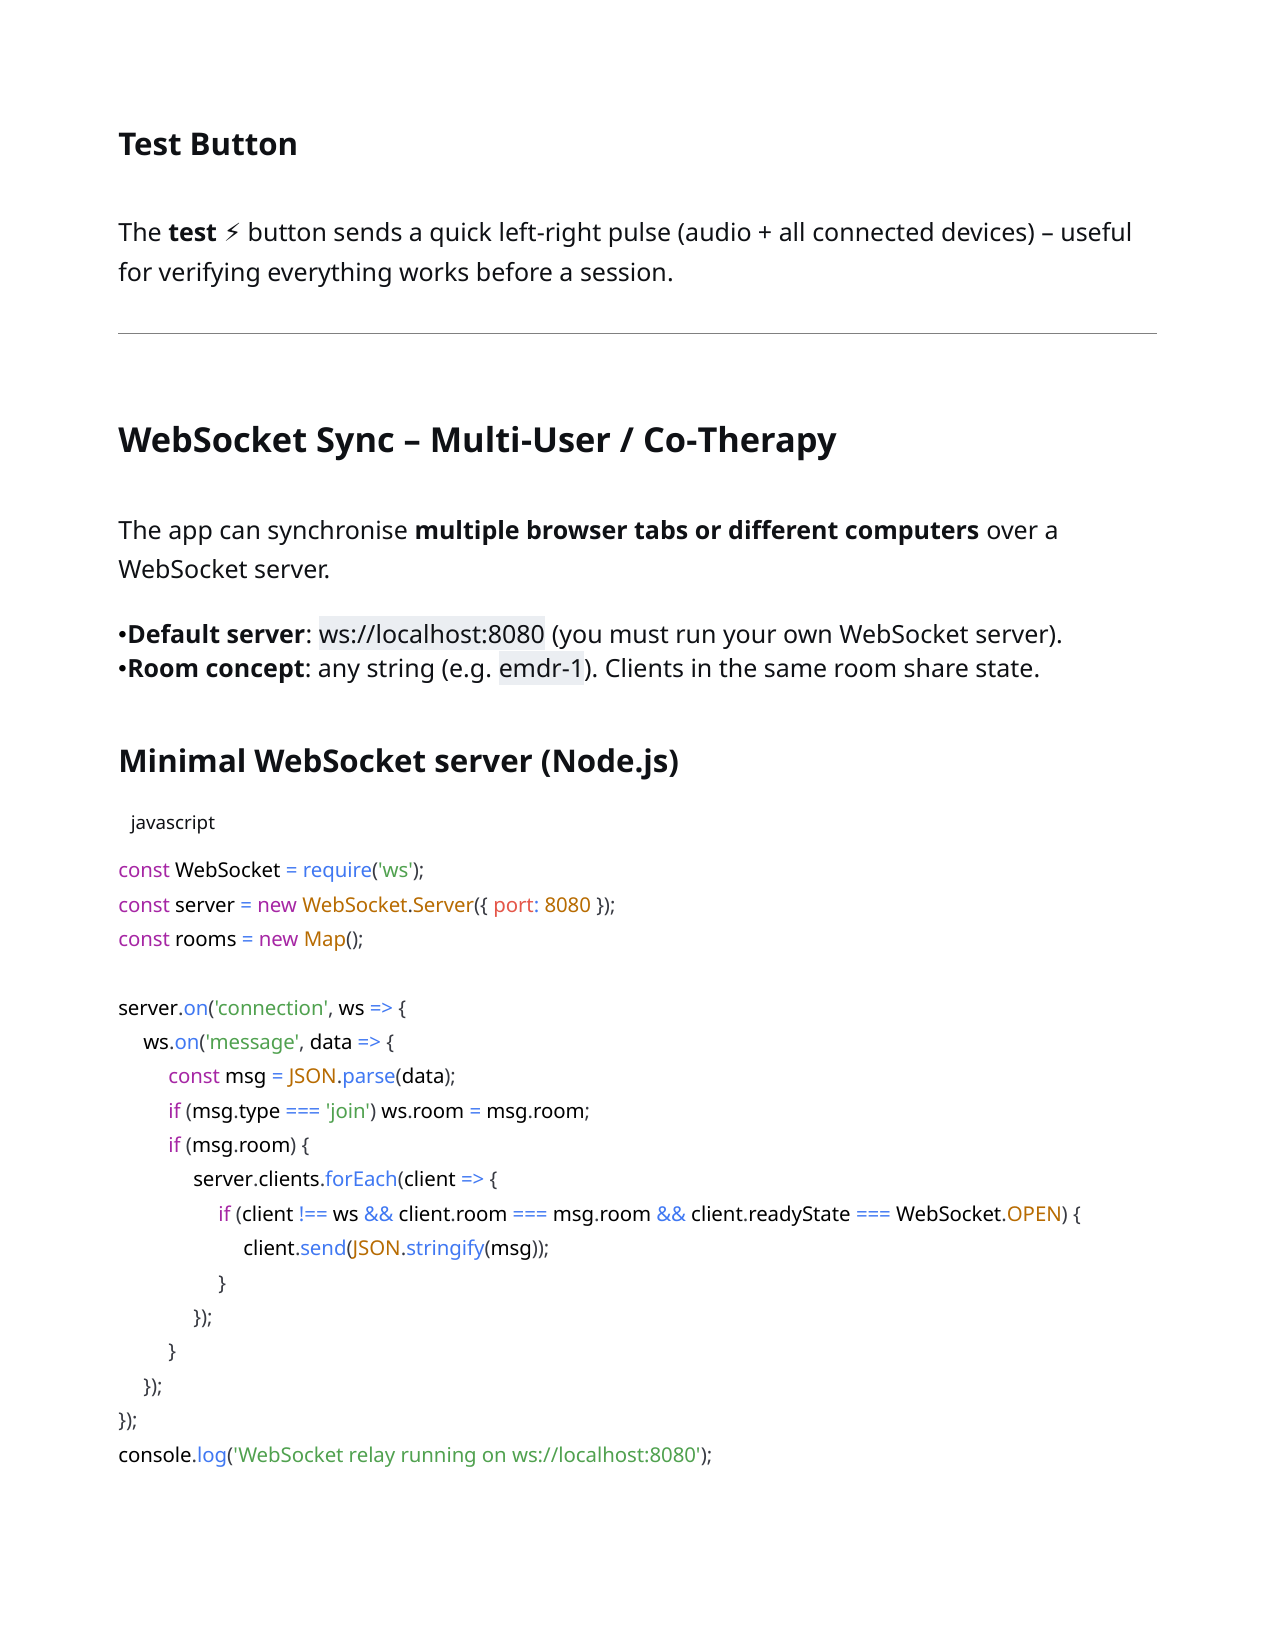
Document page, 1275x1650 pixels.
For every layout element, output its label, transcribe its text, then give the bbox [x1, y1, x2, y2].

text console.log('WebSocket relay running on ws://localhost:8080'); [118, 1434, 1157, 1468]
text server.clients.forEach(client => { [118, 1159, 1157, 1193]
text }); [118, 1399, 1157, 1434]
subtitle Test Button [118, 118, 1157, 165]
subtitle Minimal WebSocket server (Node.js) [118, 735, 1157, 782]
text if (msg.type === 'join') ws.room = msg.room; [118, 1090, 1157, 1124]
text const server = new WebSocket.Server({ port: 8080 }); [118, 884, 1157, 918]
text The test ⚡ button sends a quick left‑right pulse (audio + all connected devices) – useful for verifying everything works before a session. [118, 215, 1157, 288]
text const WebSocket = require('ws'); [118, 849, 1157, 884]
list Room concept: any string (e.g. emdr-1). Clients in the same room share state. [118, 650, 1157, 685]
subtitle WebSocket Sync – Multi‑User / Co‑Therapy [118, 413, 1157, 463]
text if (msg.room) { [118, 1124, 1157, 1159]
text const msg = JSON.parse(data); [118, 1056, 1157, 1090]
text } [118, 1262, 1157, 1296]
text } [118, 1331, 1157, 1365]
text }); [118, 1296, 1157, 1331]
text server.on('connection', ws => { [118, 987, 1157, 1021]
text The app can synchronise multiple browser tabs or different computers over a WebSocket server. [118, 513, 1157, 586]
text ws.on('message', data => { [118, 1021, 1157, 1056]
text const rooms = new Map(); [118, 918, 1157, 952]
text javascript [131, 807, 1157, 835]
list Default server: ws://localhost:8080 (you must run your own WebSocket server). [118, 616, 1157, 650]
text }); [118, 1365, 1157, 1399]
text if (client !== ws && client.room === msg.room && client.readyState === WebSocket.OPEN) { [118, 1193, 1157, 1227]
text client.send(JSON.stringify(msg)); [118, 1227, 1157, 1262]
